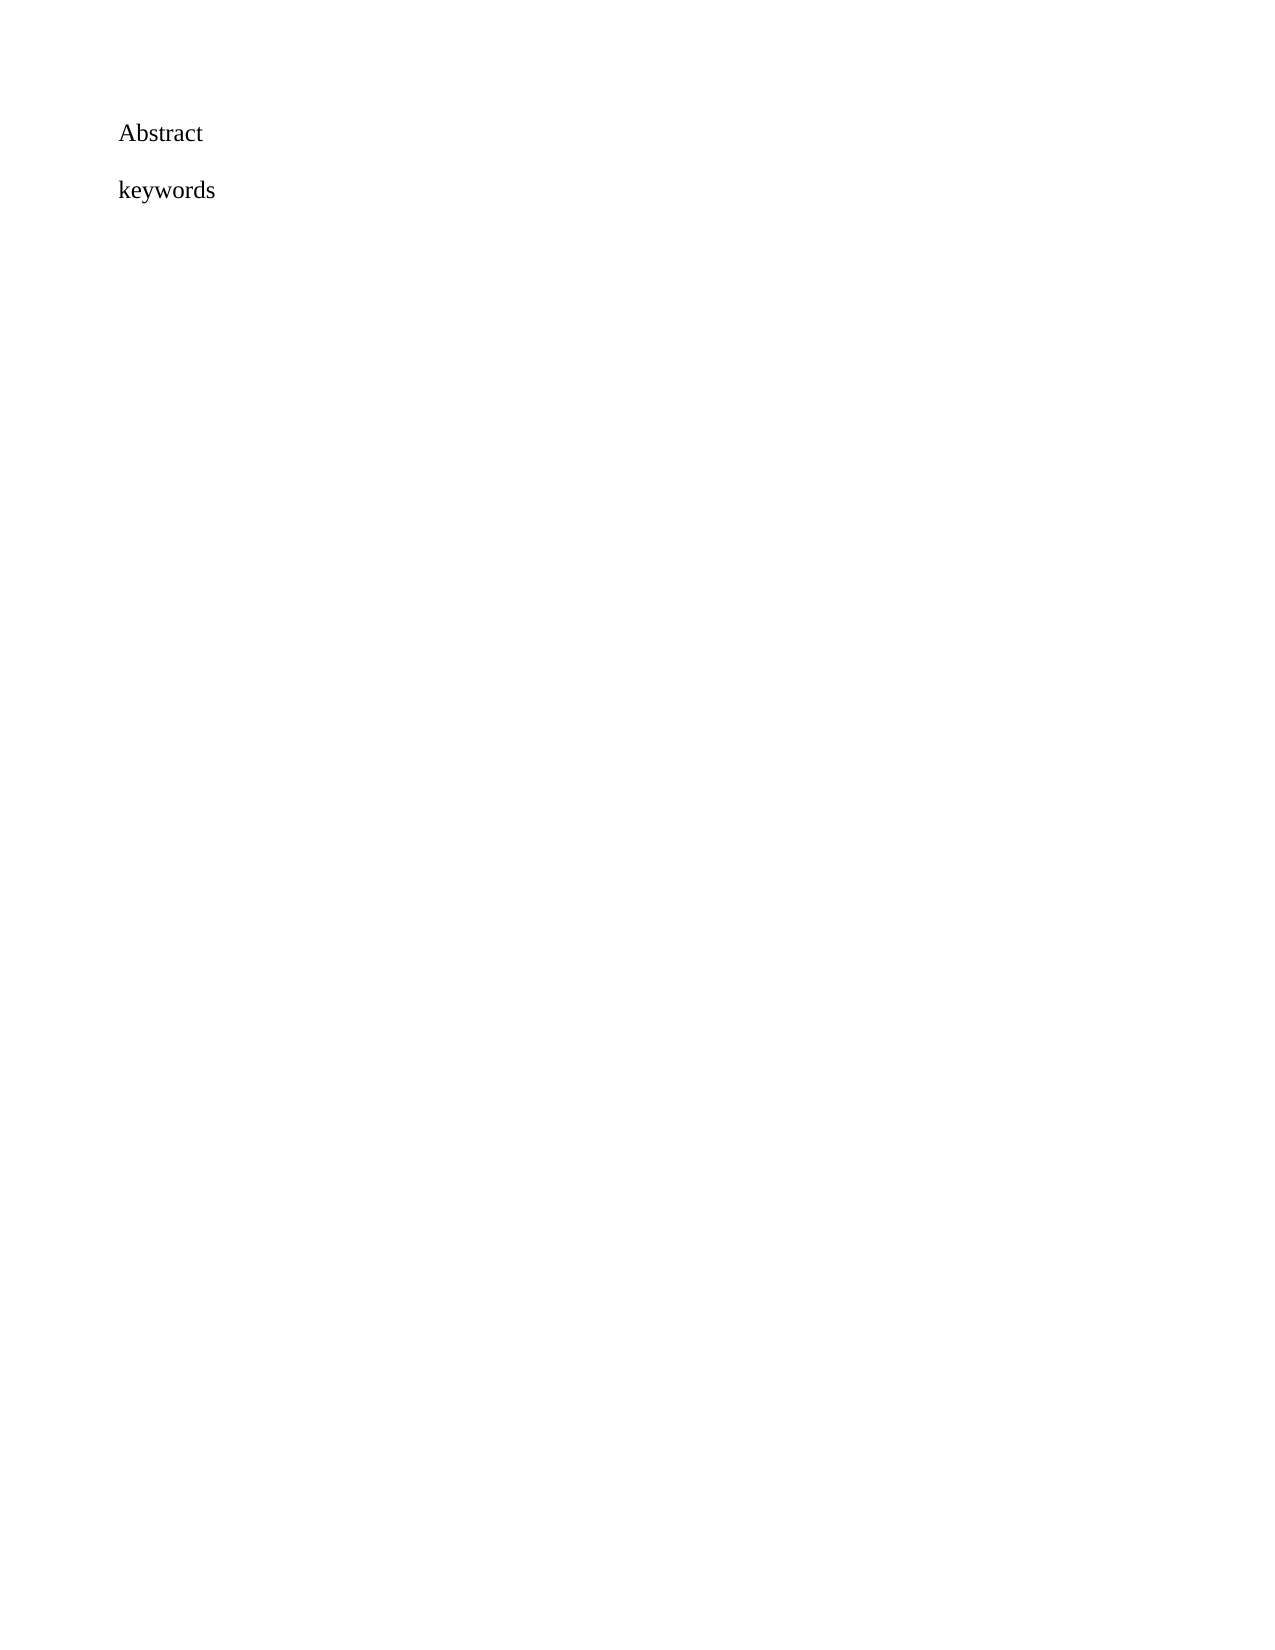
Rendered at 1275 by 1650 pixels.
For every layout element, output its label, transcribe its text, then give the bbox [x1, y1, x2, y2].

text Abstract [118, 118, 1157, 147]
text keywords [118, 176, 1157, 204]
